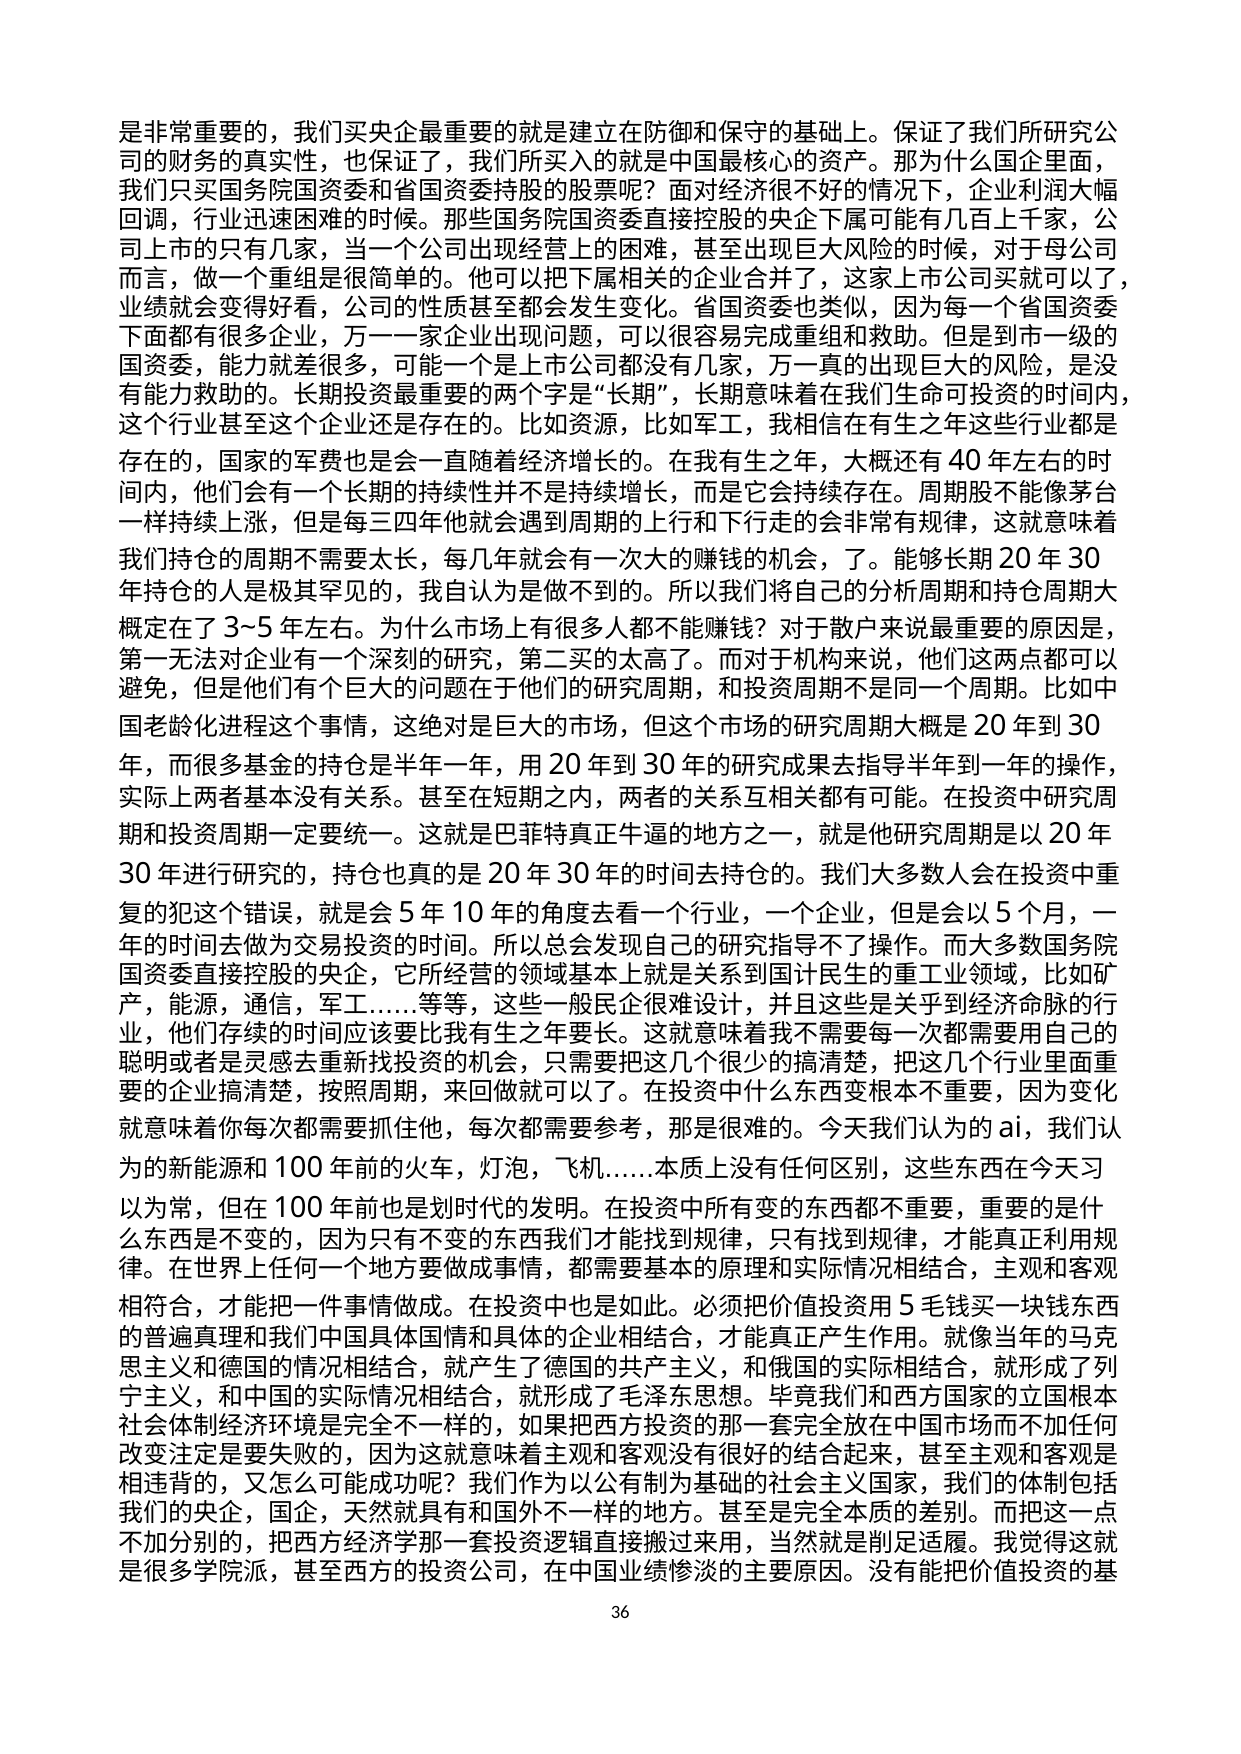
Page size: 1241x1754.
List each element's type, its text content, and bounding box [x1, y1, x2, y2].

text 我们是社会主义国家，公有制在我们国家占据绝对优势地位。97家央企，下属上市公司350家左右，这就是中国最核心的资产。然后找这些央企下的上市公司，不要买太大的，太大涨起来太费事，上了1,000亿的公司那是留给社保，公募买的，跟咱散户没关系。不要买业绩太差的，业绩太差，有可能变ST，会很久很久不涨。不要买已经涨了两三倍以上的这些公司，最佳的买入位置就错过了，就放弃吧。剩下找那些业绩还不错，在底部盘整三四年没动的，价格便宜的，剩下就是集中买入，耐心等，就完了。在中国买股票比在美国，在香港我觉得都要容易的多。为什么？因为在国外买股票还是要选股，在中国买股连选股都不用选，这些央企就是中国最核心的资产，国家已经帮你选好了，剩下就是买在低位，然后耐心自己拿住，就够了。然后相信这个国家的发展，相信我们的国运，相信70年的建国还处在这个国家正青壮年蓬勃发展的时期。自己唯一付出的就是要有耐心等。买在2500块钱的茅台不叫价值投资，买在涨了10倍的新能源不叫价值投资，在这个市场上永远不要去抱怨市场，永远不要去抱怨国家，不要去抱怨制度，如果没有赚钱只有一个原因，就是自己不行。买的太高了，买的股票太差了，还有就是没有为在这个市场的搏杀做好自己基础的准备。投资最重要的事情不是每天看盘，也不是盯着那些红红绿绿的k线，更不是在分时途中把自己十几年打好的时间和精力都迷失在其中。找到好的股票，买在相对低的位置，然后就是耐心等。平时做好自己的生意，做好自己的工作，有闲钱的话在低位就不断的买入，把买股票真正去当做一个项目，当做一个生意去做。世间万事万物的成长都是需要时间的，一只股票涨一倍，两倍也是需要时间的。而大部分的时间都是在为这个上涨做准备，真正涨起来是很快的，但是我们每一个人都很难知道什么时候会确切上涨，所以要做的就是买在地位，剩下的交给时间，然后做好自己的工作，做好自己的生意，不要把大量的时间都荒废在了每天毫无意义的涨跌中。知道一件事情注定发生，要比猜它何时发生重要太多了，而且没有任何人能预测股票什么时候会上涨，一个人告诉你会预测短期上涨的人，不是疯子就是骗子。在投资中，我们能做的事情是非常少的。我们能做的就是让自己买足够好的公司买的足够便宜，立于不败之地，至于什么时候市场会上涨，什么时候我们的股票会随风飘起来，这个我们只能做到自己先不败，而等待市场出现大的机会。而不能强制自己每次都要遇到大的机会，这是很难很难的。相信周期的力量，相信国家的大势，相信价值。我们的投资体系，并不是要告诉我们可以买哪些股票，而是像一个筛子一样通过每一层的过滤，告诉我们有哪些股票不能买，把所有不能买的股票排除掉，剩下就是可以买的。价值投资，用5毛钱买一块钱的东西的真理永远有效。但为什么很多人觉得很难呢？5毛钱是自己的，但是大多数没有能力去估算自己买的东西到底是一块钱还是一毛钱呢？价值投资两个基本条件，第一好的公司，第二好的价格，缺一不可。很多人只在乎一个公司好不好，而不在乎自己买的价格够不够便宜。我们为什么只买央企和省国资委控股的国企？只买央企，并不是说央企是最有活力，最能赚钱的公司，买央企最重要的是安全。这个安全来自于他的财务所披露的数字是可信的。另一个重要的在于，我们是以公有制为基础的社会主义国家，央企代表着我们国家所能够掌握的最核心的企业资产。选择买入某家公司，就是选择成为它的股东，就是买入了上市公司的一部分所有权。哪怕这个所有权只是几万分之一，甚至几十万分之一，但依然代表着在你所持有股票的这一段时间内，你拥有这一部分企业的所有权；就是选择和公司实控人一起合伙做生意。上市公司的实控人，即是上市公司的背景，背景强不强大关系着公司前途命运，当公司遭遇极端困境的时候，实控人能拿出足够的资源去拯救公司，这才是我们需要的合伙人。国务院国有资产监督管理委员会（正部级），为国务院直属特设机构，履行出资人职责，监管中央所属企业（不含金融类企业）的国有资产，加强国有资产的管理工作。国务院国资委所监管的近100家央企就是我国实行以公有制经济为主体、多种所有制经济共同发展的基本经济制度的直接体现。央企下面包括各行各业的上市公司约400家，这些核心公司就是共和国经济的压舱石，而它们一旦发生难以预知的危机事件，国务院国资委一般不会放弃，而是调动资源尽力拯救，这就使得购买央企的上市公司具有极高的安全边际。财务报表真实、准确和完整是价值投资的基础。央企执行严格的财务审计，这使得上市公司财务造假极少。2020国资委印发的《关于深化中央企业内部审计监督工作的实施意见》明确提出董事长具体分管内部审计，是内部审计工作第一责任人，内部审计结果及整改情况作为干部考核、任免、奖惩的重要依据之一。国家审计、巡视巡察、国资监管等各类监督制度以及开展整改 “回头看”等都能减少财务造假的情况。企业因经济环境经营不善导致亏损，比通过财务造假虚增利润对公司管理人影响小的多，财务造假会直接影响到公司管理人的官场前途，成本极高。所以买入央企上市公司，不用把时间精力浪费在“捉鬼”上，普通人能看出的财务报表造假问题，国资的审计人员也能看出来。并且，是中国最优秀的审计人员在帮我们过滤这些公司的财务，是不是真的有问题。对于投资我们所有的分析判断估值都是建立在数据真实的基础上，如果原始数据都是不真实的，那后面所做的一切都没有意义。另一点比较重要的是当国家经济遇到转型或者低谷期，民企经营压力就会非常大。这个时候造不造假呢？如果财务真实公布产生大量亏损，可能银行马上就要抽贷，可能上游供货商马上就要要账下游经销商就不再给钱了，企业很快就会陷入资金链断裂的境地。作为任何一个理性，正常的人都会选择暂时财务造成的，财务造假有可能其还能活两年，未来死；如果企业目前数据就已经大幅亏损，可能马上就会死，那换做一个正常的理性的人，应该如何选呢？所以尤其当经济环境不好的时候，投资民企所面临的最大的风险就是财务的真实性。如果连这个我们都无法保证，那如何保证后面有这些数据推导出来的逻辑是有意义的呢？人家造假的也是高手，所以我无法判断究竟哪一家民企是会财务造假，所以我采取的方式简单粗暴，所有的民企我一只都不买。尤其当经济环境恶劣的时候，在我们国家这些最核心的企业有人会管，会有政策，会有资金支持，度过寒冬，但是大多数行业大多数企业会活得很艰难。我们的投资不是只有一天，也不是只有一年，甚至未来10年20年30年都会在这个行业里面度过，所以长期活得久是非常重要的，我们买央企最重要的就是建立在防御和保守的基础上。保证了我们所研究公司的财务的真实性，也保证了，我们所买入的就是中国最核心的资产。那为什么国企里面，我们只买国务院国资委和省国资委持股的股票呢？面对经济很不好的情况下，企业利润大幅回调，行业迅速困难的时候。那些国务院国资委直接控股的央企下属可能有几百上千家，公司上市的只有几家，当一个公司出现经营上的困难，甚至出现巨大风险的时候，对于母公司而言，做一个重组是很简单的。他可以把下属相关的企业合并了，这家上市公司买就可以了，业绩就会变得好看，公司的性质甚至都会发生变化。省国资委也类似，因为每一个省国资委下面都有很多企业，万一一家企业出现问题，可以很容易完成重组和救助。但是到市一级的国资委，能力就差很多，可能一个是上市公司都没有几家，万一真的出现巨大的风险，是没有能力救助的。长期投资最重要的两个字是“长期”，长期意味着在我们生命可投资的时间内，这个行业甚至这个企业还是存在的。比如资源，比如军工，我相信在有生之年这些行业都是存在的，国家的军费也是会一直随着经济增长的。在我有生之年，大概还有40年左右的时间内，他们会有一个长期的持续性并不是持续增长，而是它会持续存在。周期股不能像茅台一样持续上涨，但是每三四年他就会遇到周期的上行和下行走的会非常有规律，这就意味着我们持仓的周期不需要太长，每几年就会有一次大的赚钱的机会，了。能够长期20年30年持仓的人是极其罕见的，我自认为是做不到的。所以我们将自己的分析周期和持仓周期大概定在了3~5年左右。为什么市场上有很多人都不能赚钱？对于散户来说最重要的原因是，第一无法对企业有一个深刻的研究，第二买的太高了。而对于机构来说，他们这两点都可以避免，但是他们有个巨大的问题在于他们的研究周期，和投资周期不是同一个周期。比如中国老龄化进程这个事情，这绝对是巨大的市场，但这个市场的研究周期大概是20年到30年，而很多基金的持仓是半年一年，用20年到30年的研究成果去指导半年到一年的操作，实际上两者基本没有关系。甚至在短期之内，两者的关系互相关都有可能。在投资中研究周期和投资周期一定要统一。这就是巴菲特真正牛逼的地方之一，就是他研究周期是以20年30年进行研究的，持仓也真的是20年30年的时间去持仓的。我们大多数人会在投资中重复的犯这个错误，就是会5年10年的角度去看一个行业，一个企业，但是会以5个月，一年的时间去做为交易投资的时间。所以总会发现自己的研究指导不了操作。而大多数国务院国资委直接控股的央企，它所经营的领域基本上就是关系到国计民生的重工业领域，比如矿产，能源，通信，军工……等等，这些一般民企很难设计，并且这些是关乎到经济命脉的行业，他们存续的时间应该要比我有生之年要长。这就意味着我不需要每一次都需要用自己的聪明或者是灵感去重新找投资的机会，只需要把这几个很少的搞清楚，把这几个行业里面重要的企业搞清楚，按照周期，来回做就可以了。在投资中什么东西变根本不重要，因为变化就意味着你每次都需要抓住他，每次都需要参考，那是很难的。今天我们认为的ai，我们认为的新能源和100年前的火车，灯泡，飞机……本质上没有任何区别，这些东西在今天习以为常，但在100年前也是划时代的发明。在投资中所有变的东西都不重要，重要的是什么东西是不变的，因为只有不变的东西我们才能找到规律，只有找到规律，才能真正利用规律。在世界上任何一个地方要做成事情，都需要基本的原理和实际情况相结合，主观和客观相符合，才能把一件事情做成。在投资中也是如此。必须把价值投资用5毛钱买一块钱东西的普遍真理和我们中国具体国情和具体的企业相结合，才能真正产生作用。就像当年的马克思主义和德国的情况相结合，就产生了德国的共产主义，和俄国的实际相结合，就形成了列宁主义，和中国的实际情况相结合，就形成了毛泽东思想。毕竟我们和西方国家的立国根本社会体制经济环境是完全不一样的，如果把西方投资的那一套完全放在中国市场而不加任何改变注定是要失败的，因为这就意味着主观和客观没有很好的结合起来，甚至主观和客观是相违背的，又怎么可能成功呢？我们作为以公有制为基础的社会主义国家，我们的体制包括我们的央企，国企，天然就具有和国外不一样的地方。甚至是完全本质的差别。而把这一点不加分别的，把西方经济学那一套投资逻辑直接搬过来用，当然就是削足适履。我觉得这就是很多学院派，甚至西方的投资公司，在中国业绩惨淡的主要原因。没有能把价值投资的基本原理，和中国具体的国情和具体的企业相结合。最后将投资变成了主观主义和教条主义，安能不败？ [118, 118, 1122, 1586]
